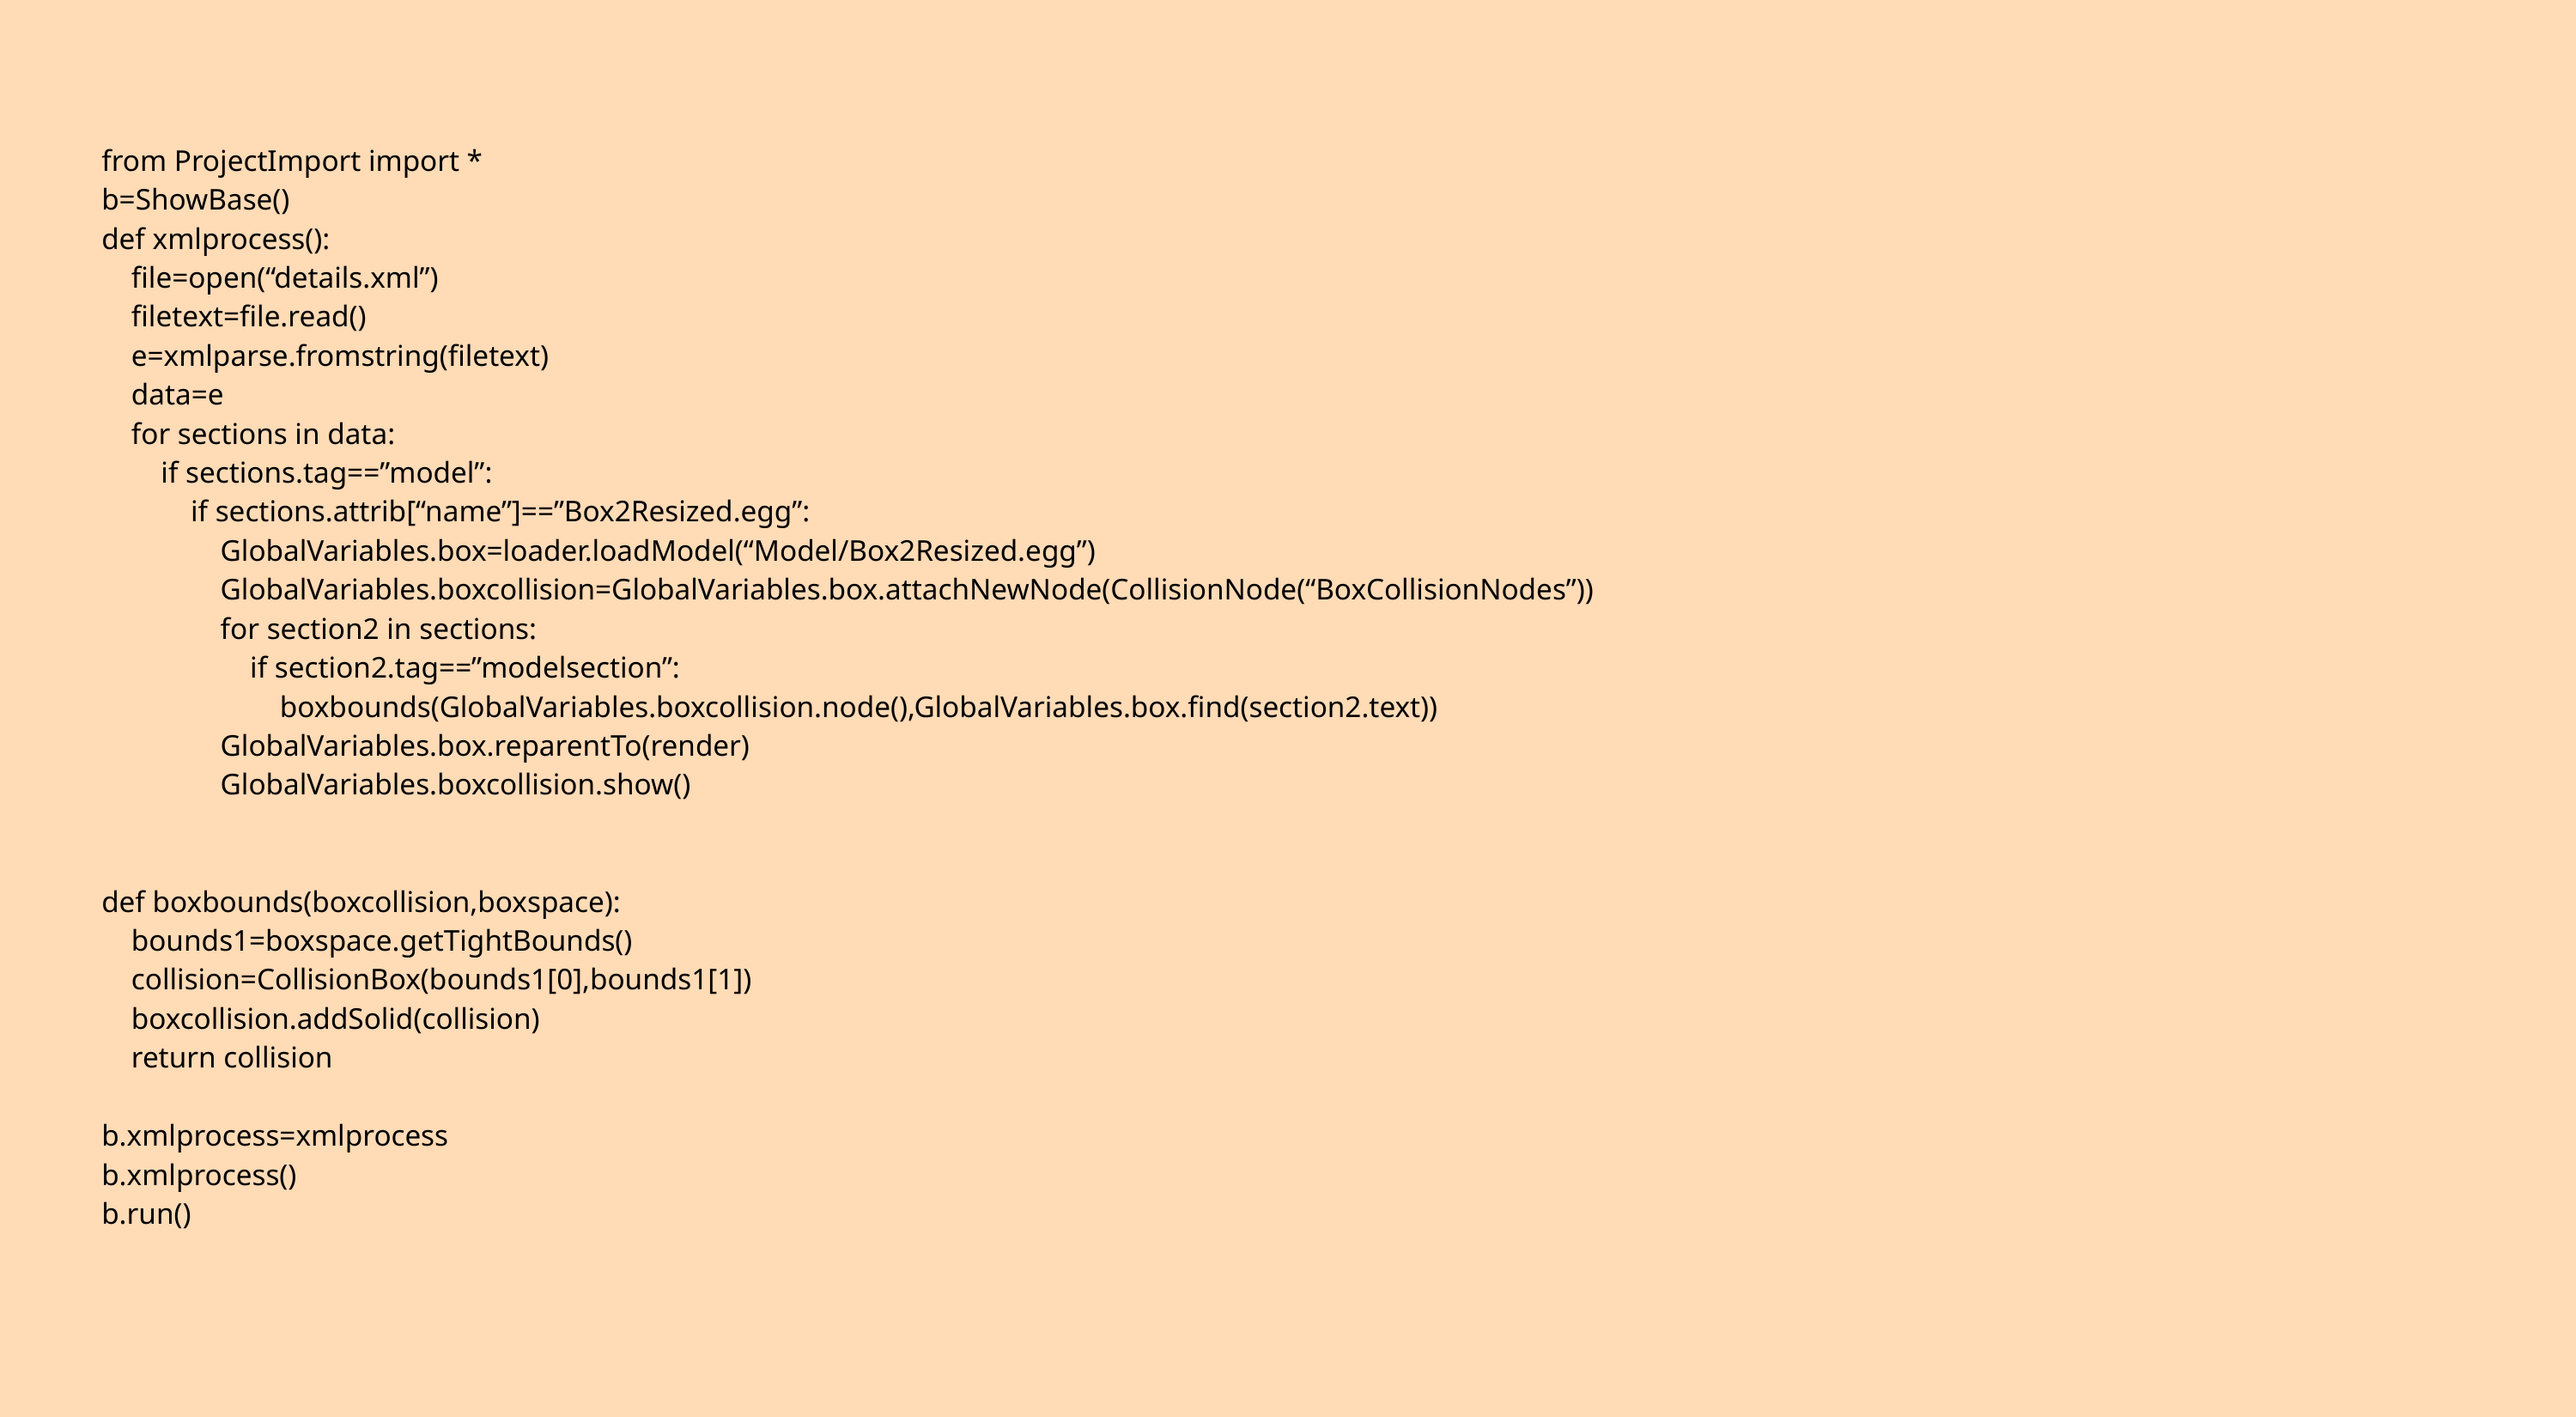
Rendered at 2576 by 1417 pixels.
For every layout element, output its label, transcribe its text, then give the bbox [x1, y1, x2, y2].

text GlobalVariables.boxcollision=GlobalVariables.box.attachNewNode(CollisionNode(“BoxCollisionNodes”)) [101, 569, 2475, 608]
text for sections in data: [101, 413, 2475, 453]
text e=xmlparse.fromstring(filetext) [101, 336, 2475, 374]
text return collision [101, 1037, 2475, 1076]
text b=ShowBase() [101, 179, 2475, 218]
text if sections.attrib[“name”]==”Box2Resized.egg”: [101, 491, 2475, 531]
text file=open(“details.xml”) [101, 258, 2475, 296]
text collision=CollisionBox(bounds1[0],bounds1[1]) [101, 959, 2475, 999]
text GlobalVariables.box=loader.loadModel(“Model/Box2Resized.egg”) [101, 531, 2475, 569]
text data=e [101, 374, 2475, 413]
text b.xmlprocess() [101, 1154, 2475, 1194]
text from ProjectImport import * [101, 140, 2475, 179]
text bounds1=boxspace.getTightBounds() [101, 921, 2475, 959]
text b.run() [101, 1194, 2475, 1232]
text if section2.tag==”modelsection”: [101, 648, 2475, 686]
text def xmlprocess(): [101, 218, 2475, 258]
text def boxbounds(boxcollision,boxspace): [101, 881, 2475, 921]
text GlobalVariables.boxcollision.show() [101, 764, 2475, 804]
text filetext=file.read() [101, 296, 2475, 336]
text b.xmlprocess=xmlprocess [101, 1116, 2475, 1154]
text boxcollision.addSolid(collision) [101, 999, 2475, 1037]
text for section2 in sections: [101, 608, 2475, 648]
text GlobalVariables.box.reparentTo(render) [101, 726, 2475, 764]
text if sections.tag==”model”: [101, 453, 2475, 491]
text boxbounds(GlobalVariables.boxcollision.node(),GlobalVariables.box.find(section2.text)) [101, 686, 2475, 726]
